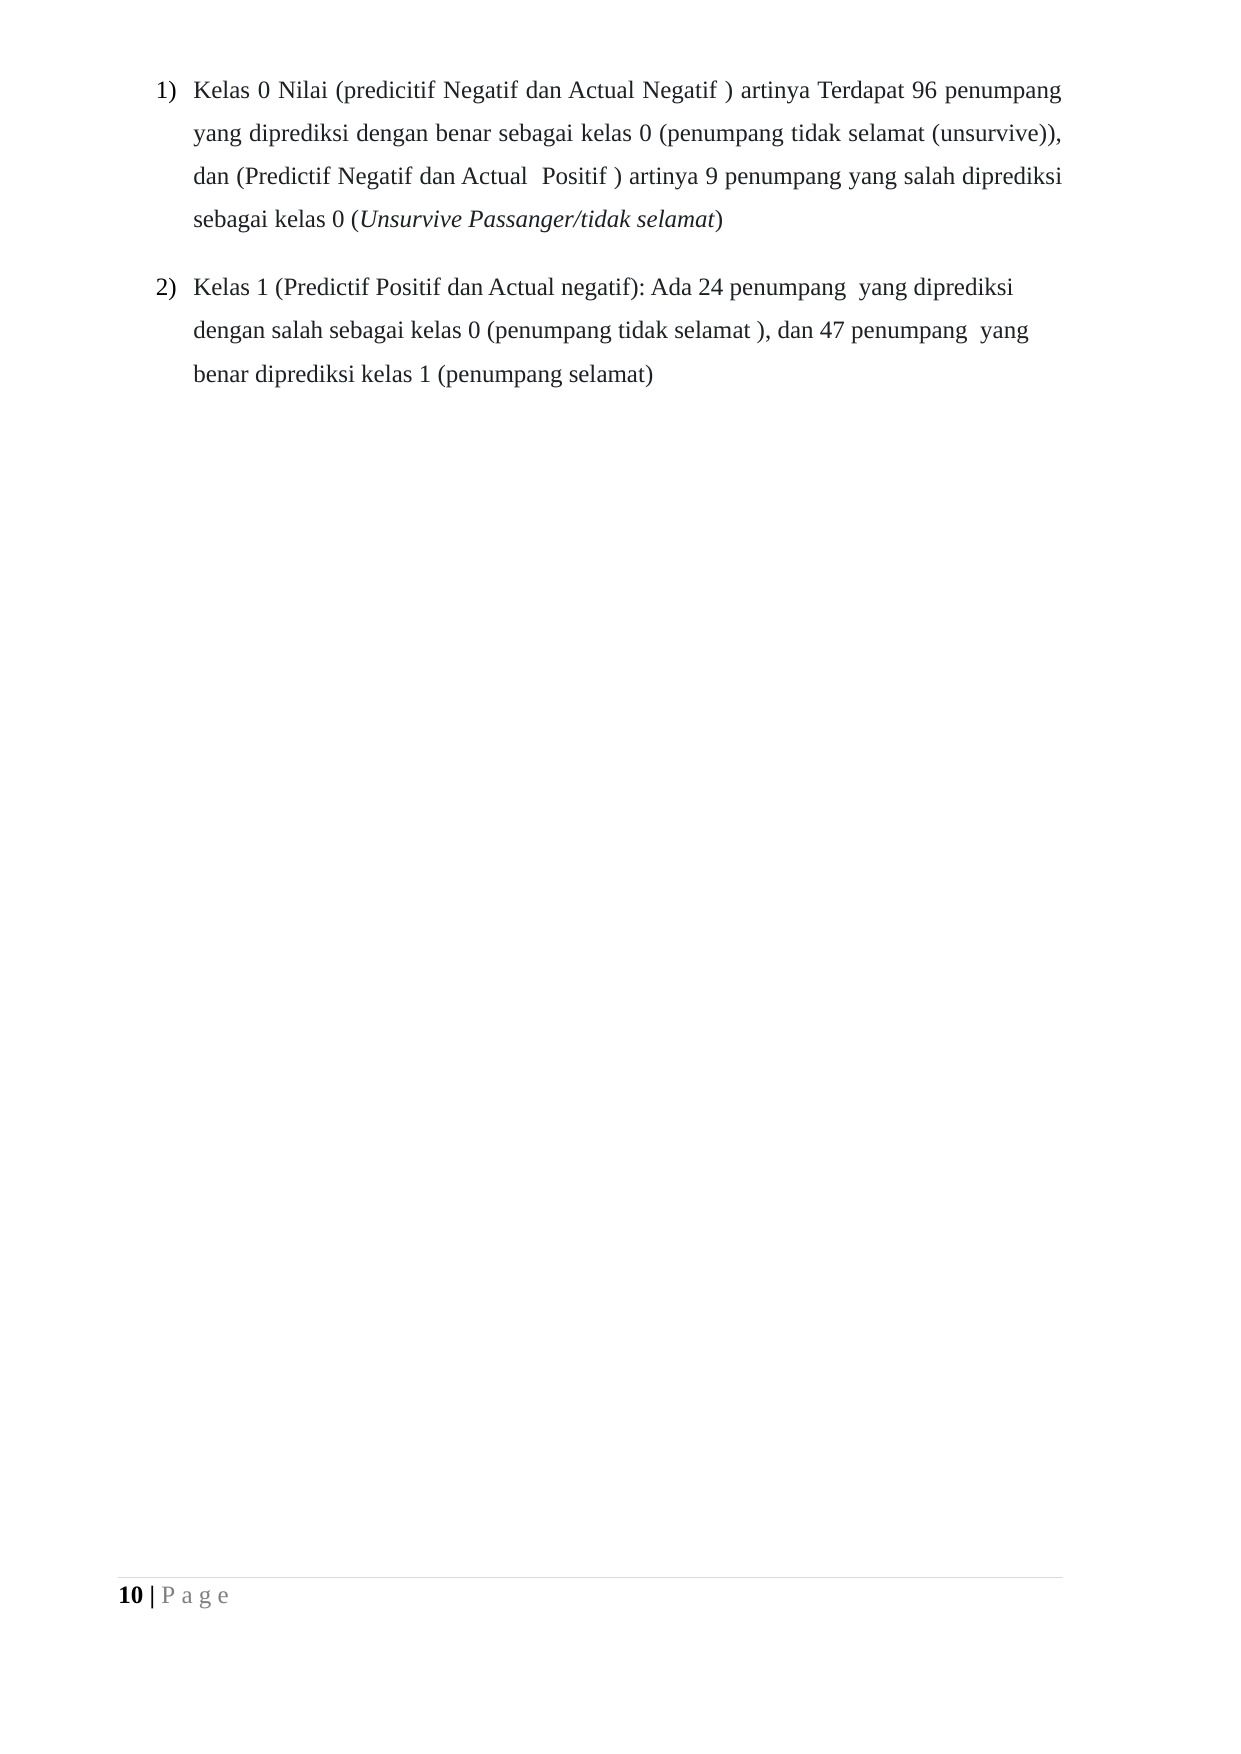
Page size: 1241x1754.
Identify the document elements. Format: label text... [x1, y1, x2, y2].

list Kelas 0 Nilai (predicitif Negatif dan Actual Negatif ) artinya Terdapat 96 penumpang yang diprediksi dengan benar sebagai kelas 0 (penumpang tidak selamat (unsurvive)), dan (Predictif Negatif dan Actual Positif ) artinya 9 penumpang yang salah diprediksi sebagai kelas 0 (Unsurvive Passanger/tidak selamat) [156, 75, 1063, 233]
list Kelas 1 (Predictif Positif dan Actual negatif): Ada 24 penumpang yang diprediksi dengan salah sebagai kelas 0 (penumpang tidak selamat ), dan 47 penumpang yang benar diprediksi kelas 1 (penumpang selamat) [156, 272, 1063, 387]
